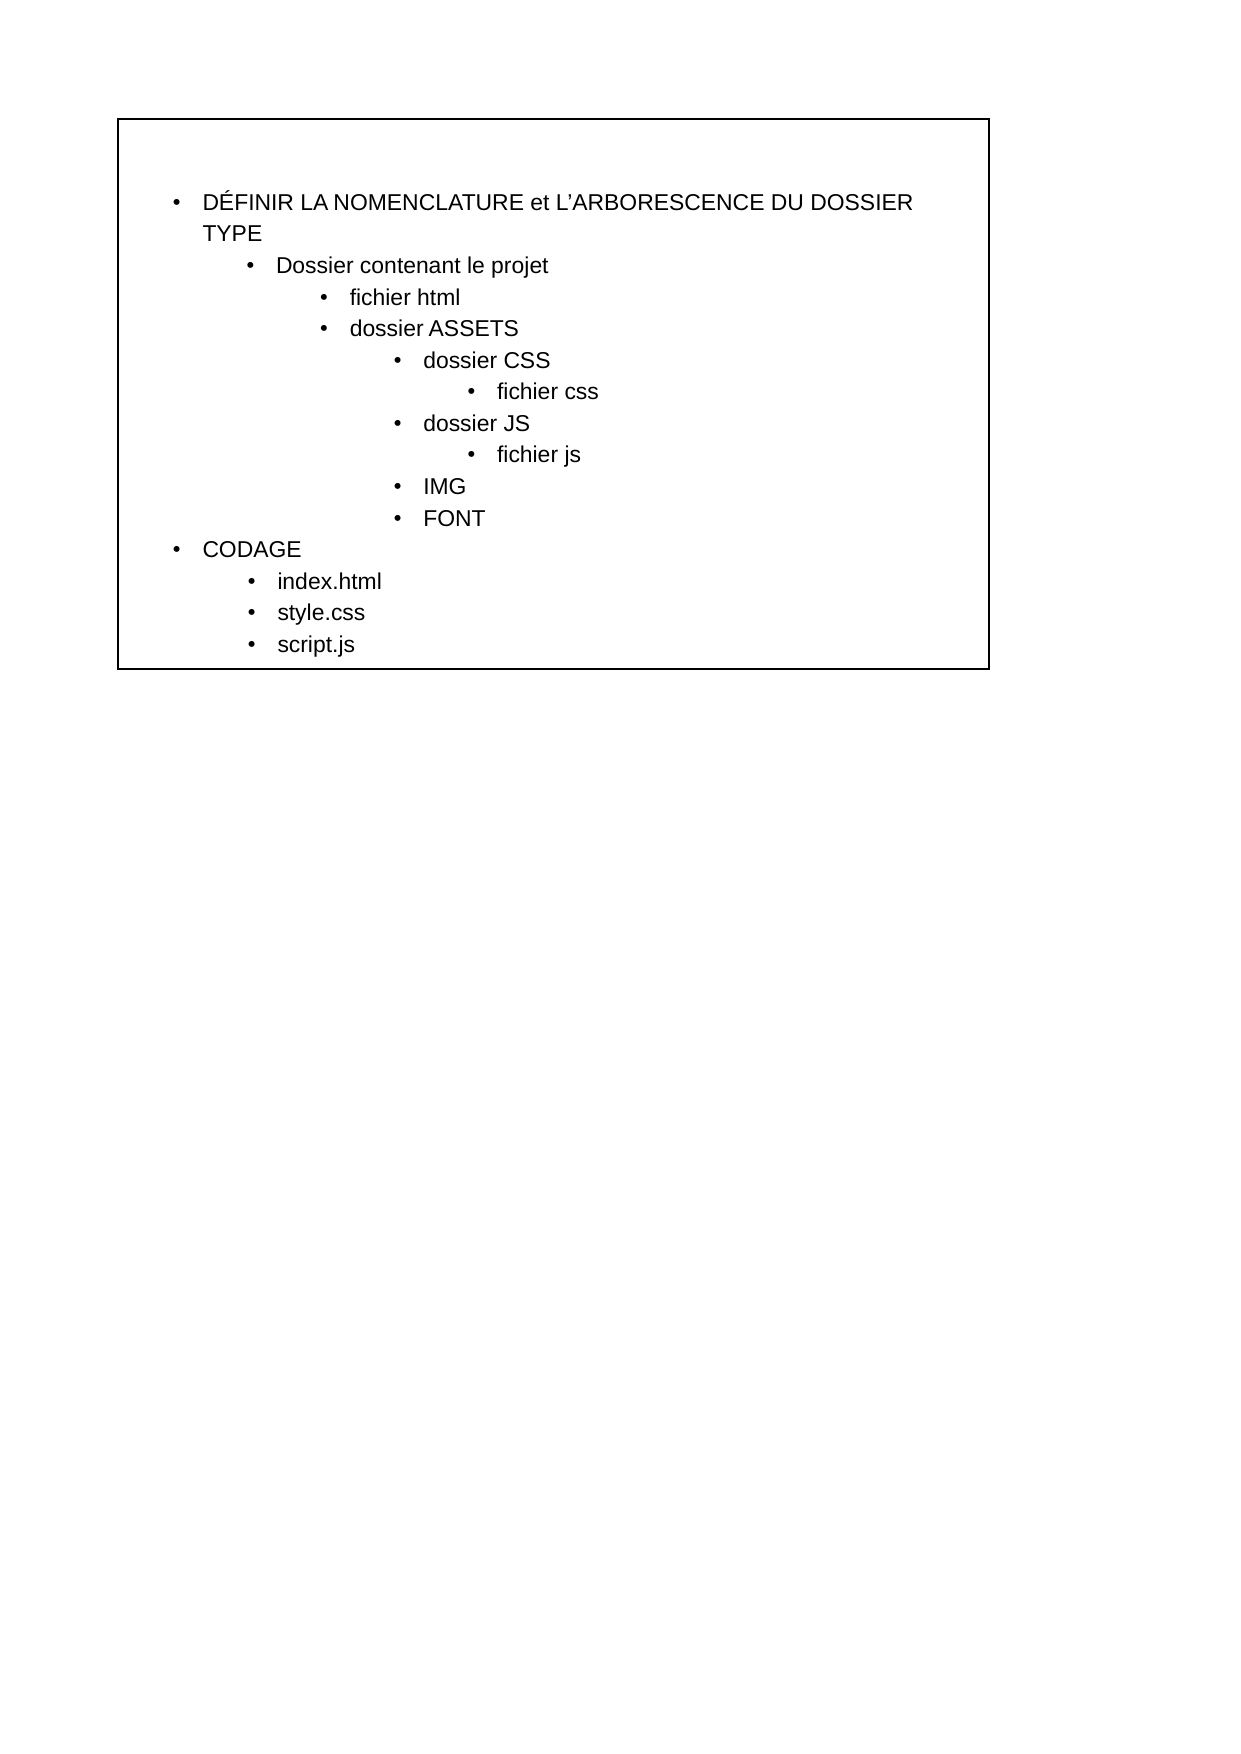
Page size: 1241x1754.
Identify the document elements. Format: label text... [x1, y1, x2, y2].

table_cell MAQUETTAGE DE LA PAGE D’ACCUEIL recherche des outils de maquettage en ligne réalisation de la maquette de la page d’accueil validation par le client DÉFINIR LA NOMENCLATURE et L’ARBORESCENCE DU DOSSIER TYPE Dossier contenant le projet fichier html dossier ASSETS dossier CSS fichier css dossier JS fichier js IMG FONT CODAGE index.html style.css script.js [119, 120, 988, 667]
